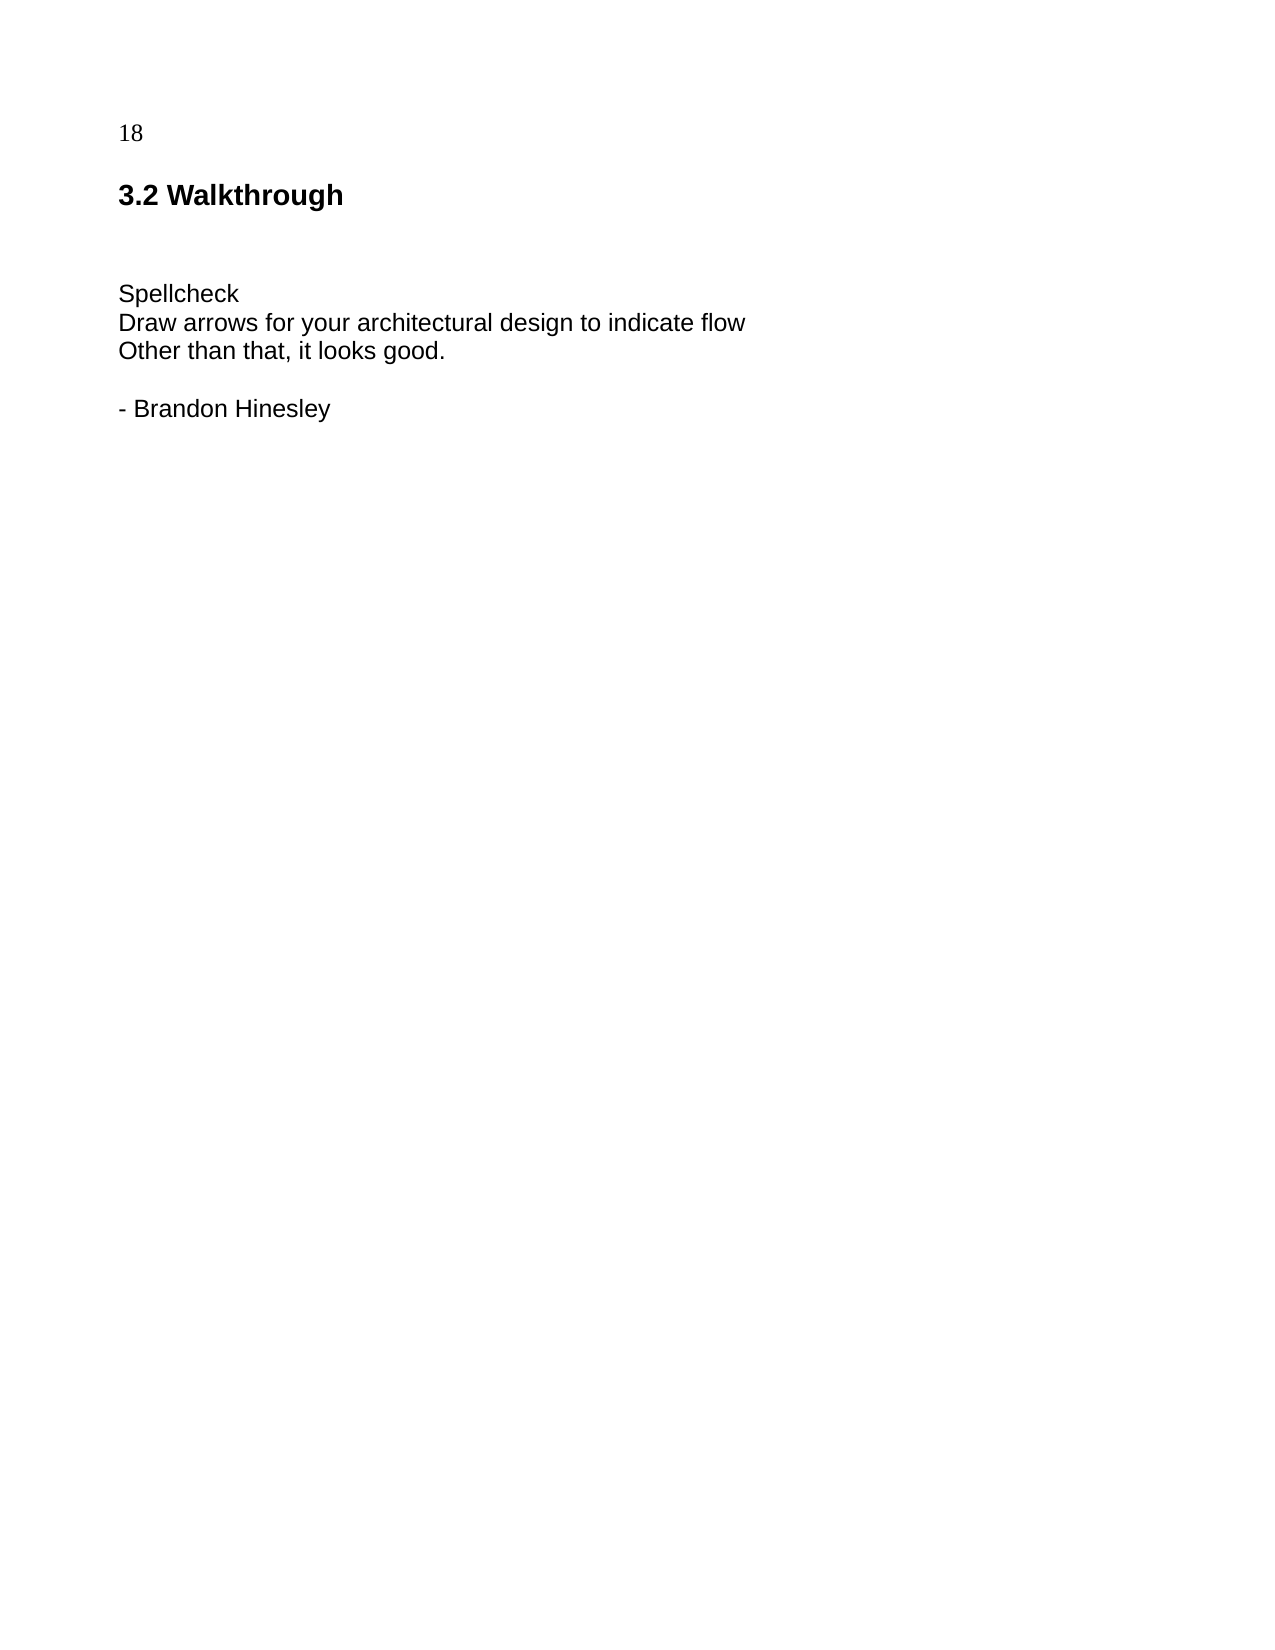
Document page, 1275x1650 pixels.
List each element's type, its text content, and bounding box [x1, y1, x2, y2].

text Draw arrows for your architectural design to indicate flow [118, 307, 1157, 336]
text - Brandon Hinesley [118, 394, 1157, 422]
text Spellcheck [118, 245, 1157, 307]
text 3.2 Walkthrough [118, 178, 1157, 212]
text Other than that, it looks good. [118, 336, 1157, 365]
